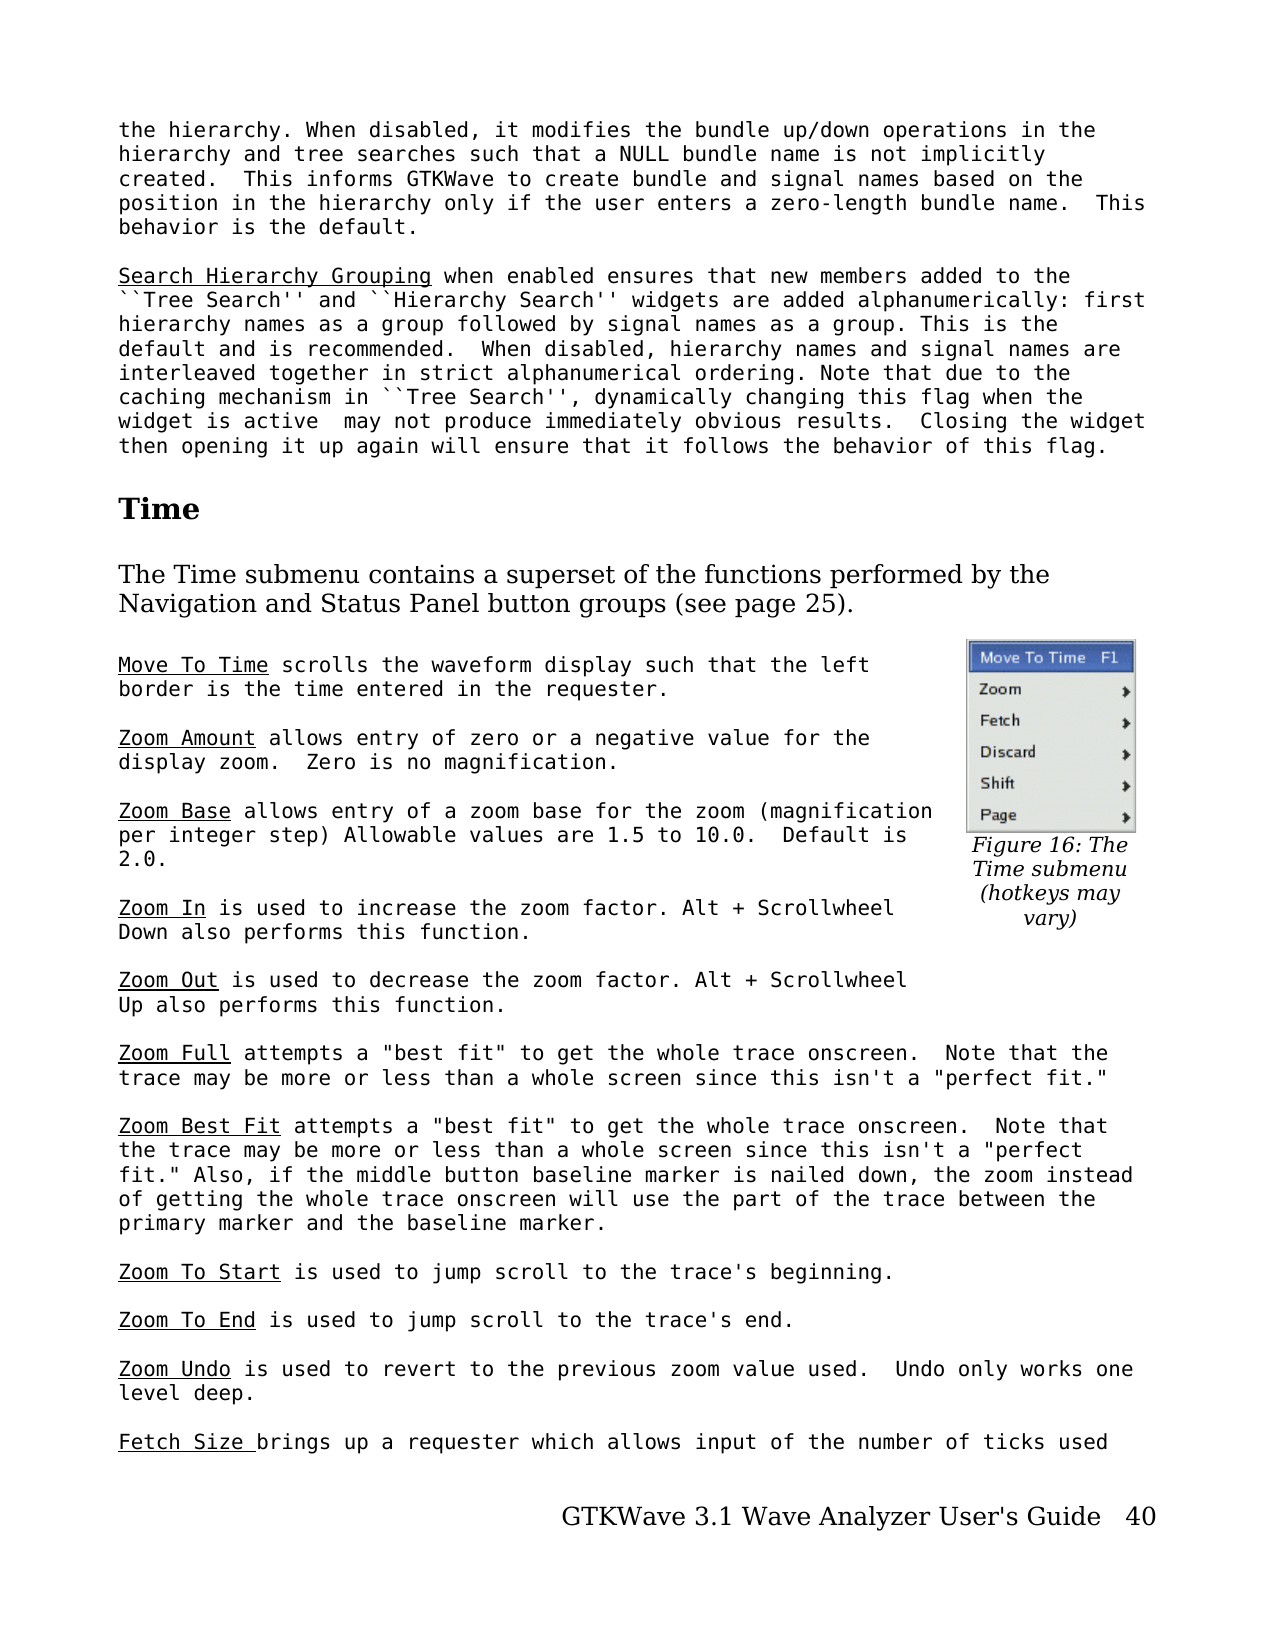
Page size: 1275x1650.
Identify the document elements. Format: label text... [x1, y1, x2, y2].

text The Time submenu contains a superset of the functions performed by the Navigation and Status Panel button groups (see page 25). [118, 560, 1157, 619]
text [949, 626, 1153, 959]
text Zoom Full attempts a "best fit" to get the whole trace onscreen. Note that the trace may be more or less than a whole screen since this isn't a "perfect fit." [118, 1041, 1157, 1090]
text Zoom Undo is used to revert to the previous zoom value used. Undo only works one level deep. [118, 1357, 1157, 1405]
text Zoom Out is used to decrease the zoom factor. Alt + Scrollwheel Up also performs this function. [118, 968, 1157, 1017]
text Zoom To Start is used to jump scroll to the trace's beginning. [118, 1260, 1157, 1284]
picture [966, 639, 1137, 833]
text Time [118, 492, 1157, 526]
text Zoom In is used to increase the zoom factor. Alt + Scrollwheel Down also performs this function. [118, 896, 949, 944]
text Move To Time scrolls the waveform display such that the left border is the time entered in the requester. [118, 653, 949, 702]
text Fetch Size brings up a requester which allows input of the number of ticks used [118, 1430, 1157, 1454]
text Figure 16: The Time submenu (hotkeys may vary) [966, 833, 1136, 930]
text Zoom Amount allows entry of zero or a negative value for the display zoom. Zero is no magnification. [118, 726, 949, 774]
text Zoom Base allows entry of a zoom base for the zoom (magnification per integer step) Allowable values are 1.5 to 10.0. Default is 2.0. [118, 799, 949, 871]
text the hierarchy. When disabled, it modifies the bundle up/down operations in the hierarchy and tree searches such that a NULL bundle name is not implicitly created. This informs GTKWave to create bundle and signal names based on the position in the hierarchy only if the user enters a zero-length bundle name. This behavior is the default. [118, 118, 1157, 239]
text Search Hierarchy Grouping when enabled ensures that new members added to the ``Tree Search'' and ``Hierarchy Search'' widgets are added alphanumerically: first hierarchy names as a group followed by signal names as a group. This is the default and is recommended. When disabled, hierarchy names and signal names are interleaved together in strict alphanumerical ordering. Note that due to the caching mechanism in ``Tree Search'', dynamically changing this flag when the widget is active may not produce immediately obvious results. Closing the widget then opening it up again will ensure that it follows the behavior of this flag. [118, 264, 1157, 458]
text Zoom To End is used to jump scroll to the trace's end. [118, 1308, 1157, 1333]
text Zoom Best Fit attempts a "best fit" to get the whole trace onscreen. Note that the trace may be more or less than a whole screen since this isn't a "perfect fit." Also, if the middle button baseline marker is nailed down, the zoom instead of getting the whole trace onscreen will use the part of the trace between the primary marker and the baseline marker. [118, 1114, 1157, 1236]
